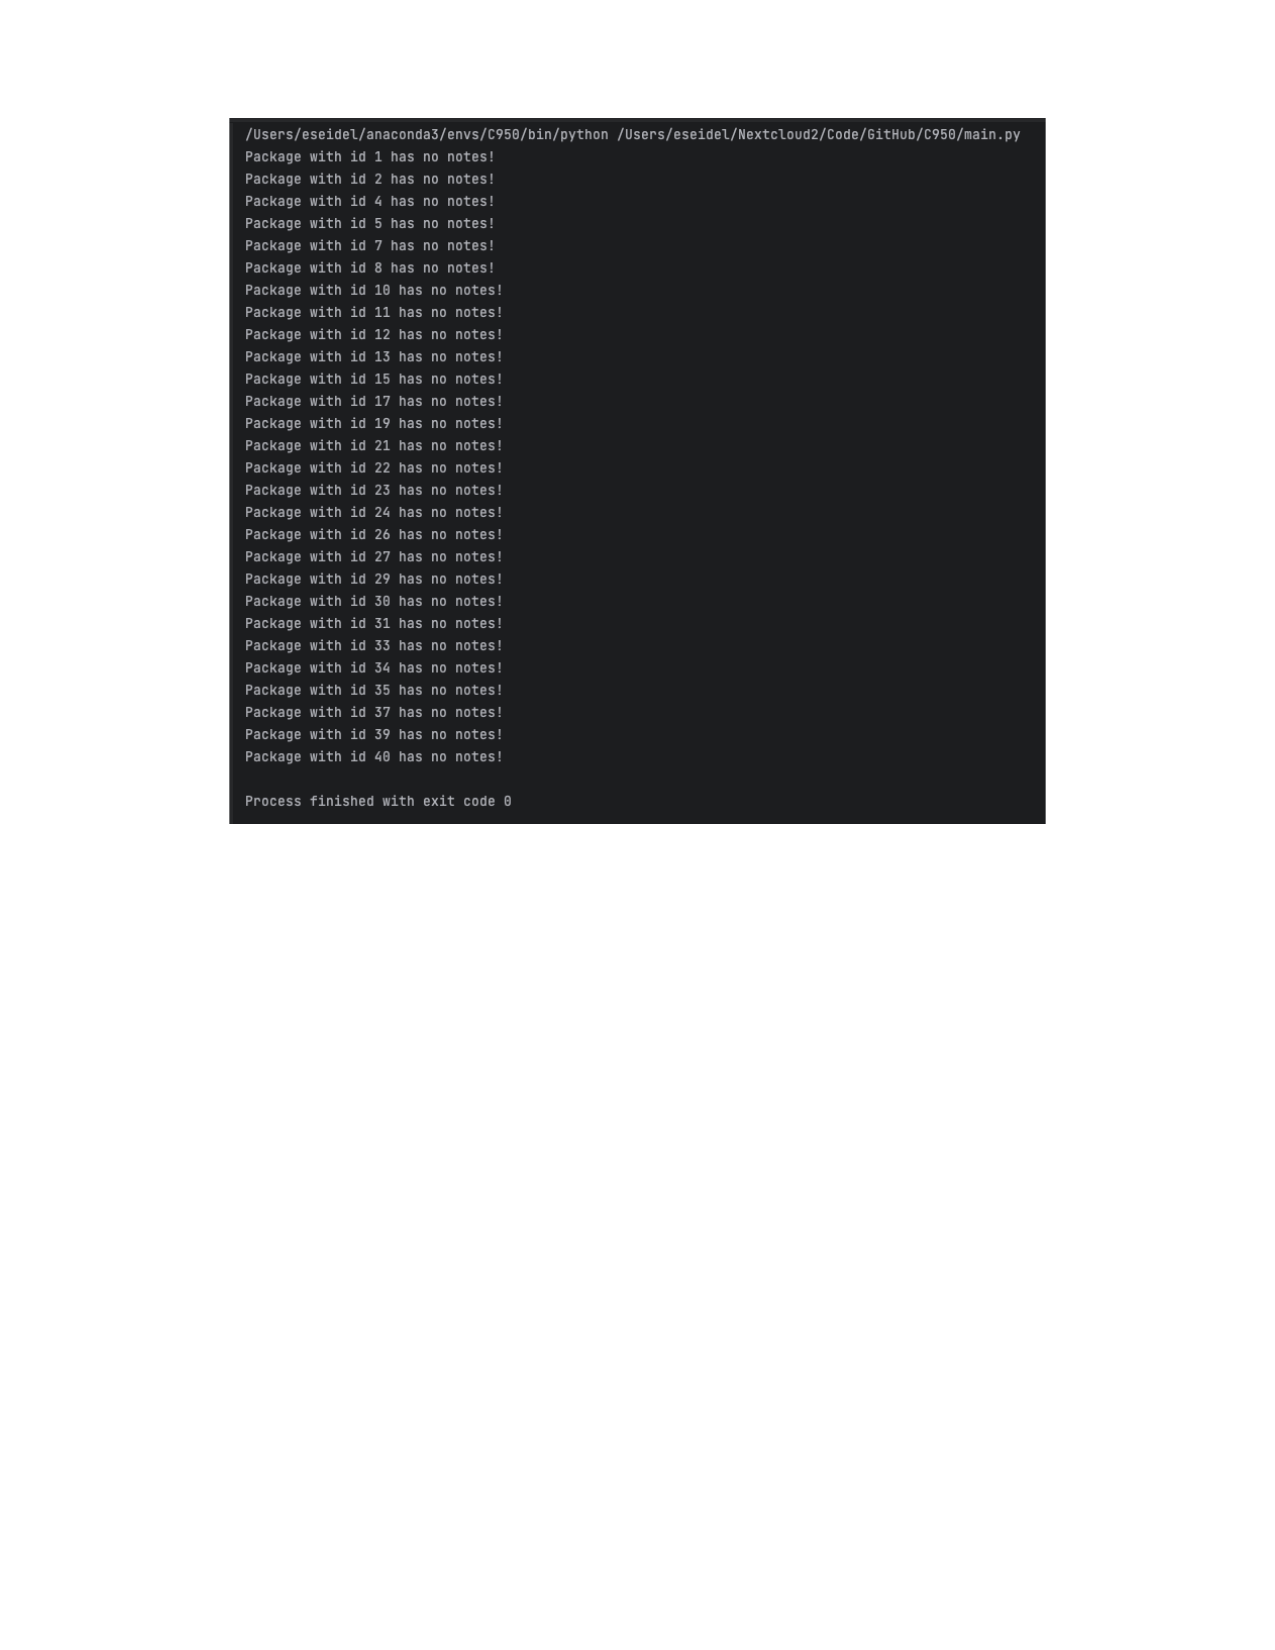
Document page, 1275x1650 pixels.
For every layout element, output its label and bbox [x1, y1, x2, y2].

picture [229, 118, 1046, 824]
